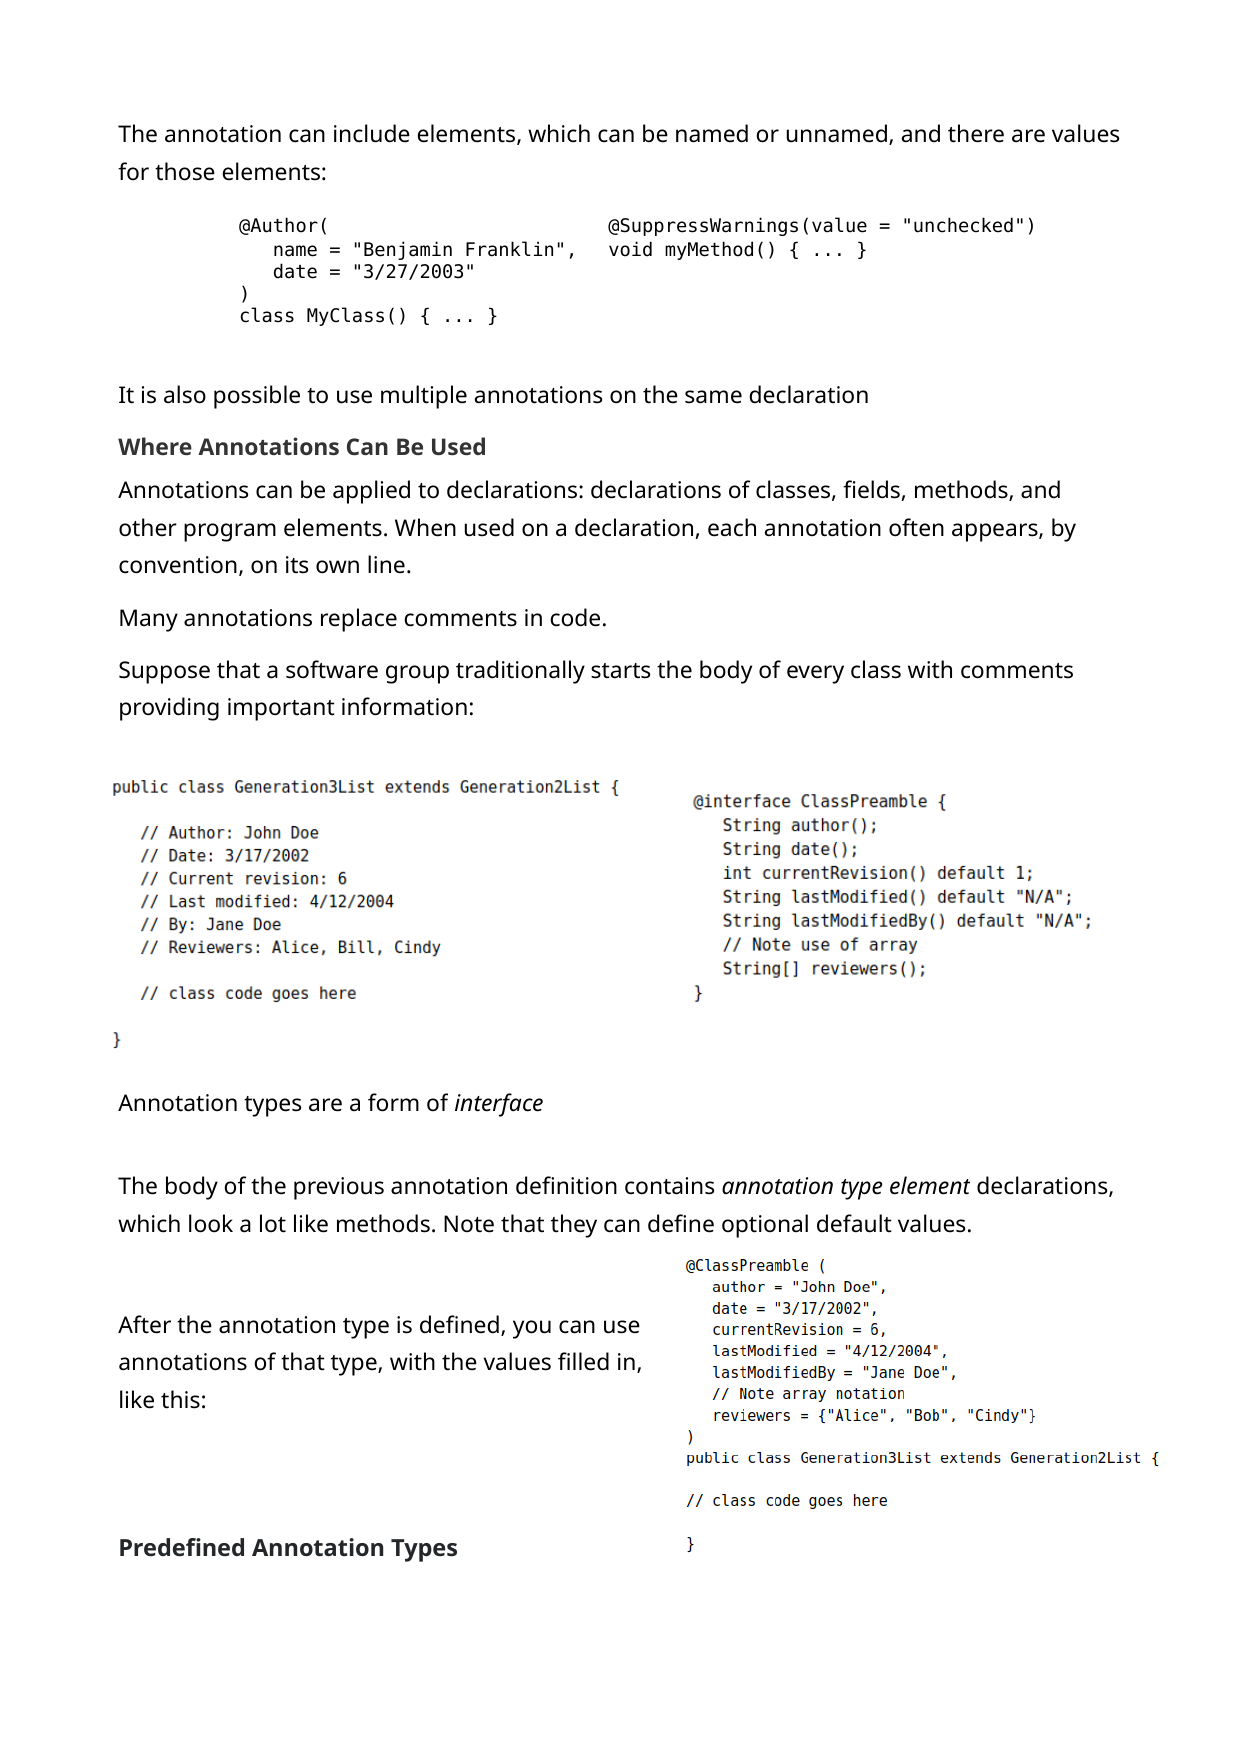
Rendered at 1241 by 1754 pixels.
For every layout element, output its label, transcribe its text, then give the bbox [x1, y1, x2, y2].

text Predefined Annotation Types [118, 1531, 1122, 1563]
text @Author( @SuppressWarnings(value = "unchecked") [165, 208, 1075, 239]
text It is also possible to use multiple annotations on the same declaration [118, 378, 1122, 410]
picture [686, 791, 1094, 1006]
text After the annotation type is defined, you can use annotations of that type, with the values filled in, like this: [118, 1309, 679, 1415]
text ) [165, 283, 1075, 304]
picture [107, 776, 622, 1050]
text Annotations can be applied to declarations: declarations of classes, fields, methods, and other program elements. When used on a declaration, each annotation often appears, by convention, on its own line. [118, 474, 1122, 581]
text Many annotations replace comments in code. [118, 601, 1122, 633]
text name = "Benjamin Franklin", void myMethod() { ... } [165, 239, 1075, 261]
subtitle Where Annotations Can Be Used [118, 431, 1122, 462]
text date = "3/27/2003" [165, 261, 1075, 283]
text Suppose that a software group traditionally starts the body of every class with comments providing important information: [118, 653, 1122, 722]
picture [679, 1254, 1161, 1556]
text class MyClass() { ... } [165, 304, 1075, 326]
text The body of the previous annotation definition contains annotation type element declarations, which look a lot like methods. Note that they can define optional default values. [118, 1170, 1122, 1239]
text The annotation can include elements, which can be named or unnamed, and there are values for those elements: [118, 118, 1122, 187]
text Annotation types are a form of interface [118, 1087, 1122, 1118]
